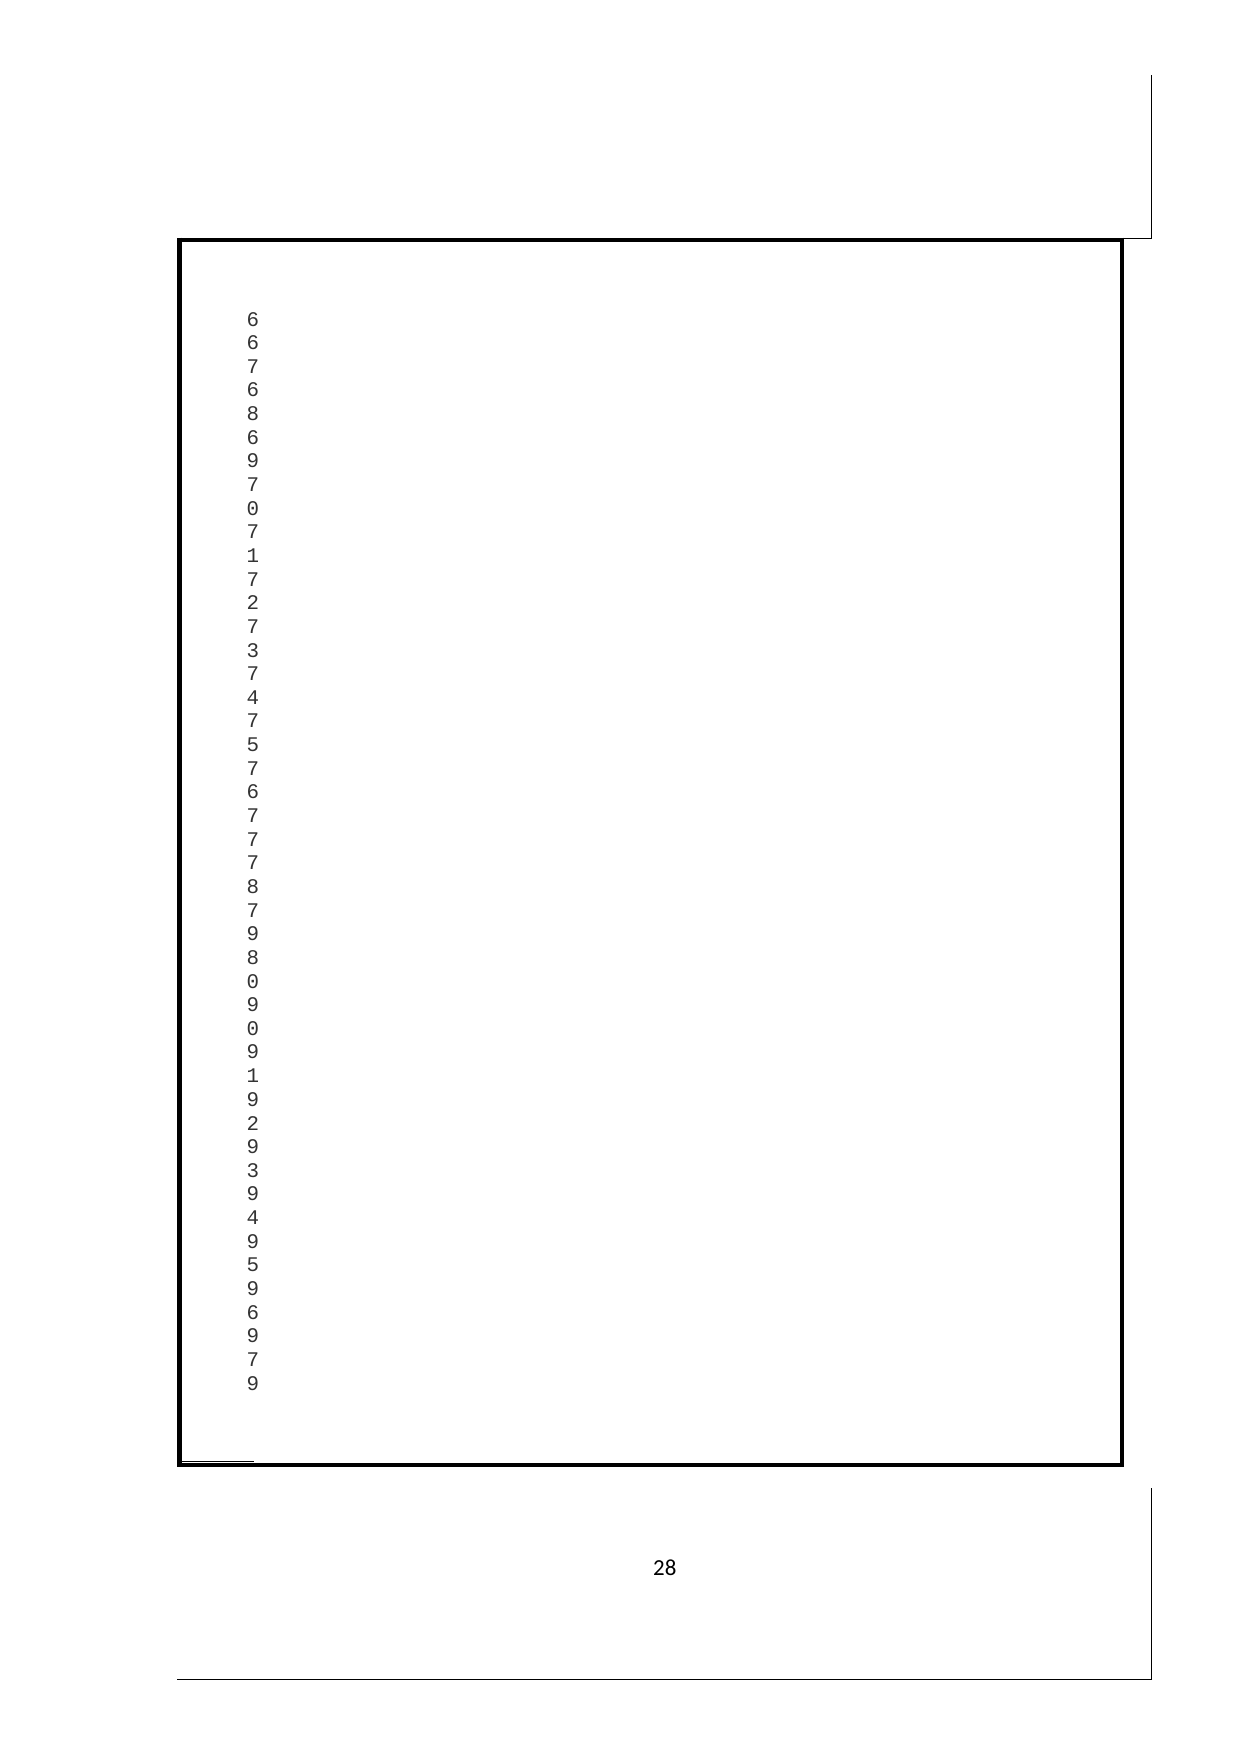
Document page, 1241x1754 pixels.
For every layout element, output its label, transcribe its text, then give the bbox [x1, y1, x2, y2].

table_header 1 2 3 4 5 6 7 8 9 10 11 12 13 14 15 16 17 18 19 20 21 22 23 24 25 26 27 28 29 30 31 32 33 34 35 36 37 38 39 40 41 42 43 44 45 46 47 48 49 50 51 52 53 54 55 56 57 58 59 60 61 62 63 64 65 66 67 68 69 70 71 72 73 74 75 76 77 78 79 80 90 91 92 93 94 95 96 97 98 99 100 101 102 103 104 105 106 107 108 109 110 111 112 113 114 115 116 117 118 119 120 121 122 123 [182, 242, 254, 1461]
table_header #include <inttypes.h> #include <stdio.h> #include "coder.h" #include "command.h" int encode(uint32_t code_point, CodeUnits *code_units) { if (code_point < 0x80) { //<8 code_units->length = 1; code_units->code[0] = code_point; } else if (code_point < 0x800) { //<12 code_units->length = 2; code_units->code[0] = 0xc0 | (code_point >> 6); code_units->code[1] = 0x80 | (code_point & 0x3f); //00111111 } else if (code_point < 0x10000) { //<17 code_units->length = 3; code_units->code[0] = 0xe0 | (code_point >> 12); code_units->code[1] = 0x80 | ((code_point >> 6) & 0x3f); code_units->code[2] = 0x80 | (code_point & 0x3f); } else if (code_point < 0x200000) { //<22 code_units->length = 4; code_units->code[0] = 0xf0 | (code_point >> 18); code_units->code[1] = 0x80 | ((code_point >> 12) & 0x3f); code_units->code[2] = 0x80 | ((code_point >> 6) & 0x3f); code_units->code[3] = 0x80 | (code_point & 0x3f); } else { printf("Не удалось закодировать\n"); return -1; } return 0; } uint32_t decode(const CodeUnits *code_unit) { if (code_unit->code[0] < 0x80) { return code_unit->code[0]; } else if (code_unit->code[0] < 0xE0) { //<11100000 return ((code_unit->code[0] & 0x1f) << 6) | (code_unit->code[1] & 0x3f); //00111111 } else if (code_unit->code[0] < 0xF0) { //<11110000 return ((code_unit->code[0] & 0x0f) << 12) | //00001111 ((code_unit->code[1] & 0x3f) << 6) | (code_unit->code[2] & 0x3f); //00111111 } else if (code_unit->code[0] < 0xF8) { //<11111000 return ((code_unit->code[0] & 0x07) << 18) | //00000111 ((code_unit->code[1] & 0x3f) << 12) | //00111111 ((code_unit->code[2] & 0x3f) << 6) | (code_unit->code[3] & 0x3f); //00111111 } else { printf("Не удалось декодировать\n"); return -1; } } int read_next_code_unit(FILE *in, CodeUnits *code_units) { fread(&(code_units->code[0]), 1, 1, in); if (code_units->code[0] < 0x80) { code_units->length = 1; return 0; } else if (code_units->code[0] < 0xE0) { //11100000 code_units->length = 2; fread(&(code_units->code[1]), 1, 1, in); if (code_units->code[1] >= 0x80 && code_units->code[1] <= 0xBF) { // в отрезке от 10000000 до 10111111 return 0; } else { return -1; } } else if (code_units->code[0] < 0xF0) { int count = 0; code_units->length = 3; for (int i = 1; i < 3; i++) { fread(&(code_units->code[i]), 1, 1, in); if (code_units->code[i] >= 0x80 && code_units->code[1] <= 0xBF) { count++; } } if (count == 2) { return 0; } else { return -1; } } else if (code_units->code[0] < 0xF8) { int count = 0; code_units->length = 4; for (int i = 1; i < 4; i++) { fread(&(code_units->code[i]), 1, 1, in); if (code_units->code[i] >= 0x80 && code_units->code[1] <= 0xBF) { count++; } } if (count == 3) { return 0; } else { return -1; } } else { return -1; } } int write_code_unit(FILE *out, const CodeUnits *code_units) { return fwrite(code_units->code, 1, code_units->length, out); } [255, 242, 1120, 1462]
